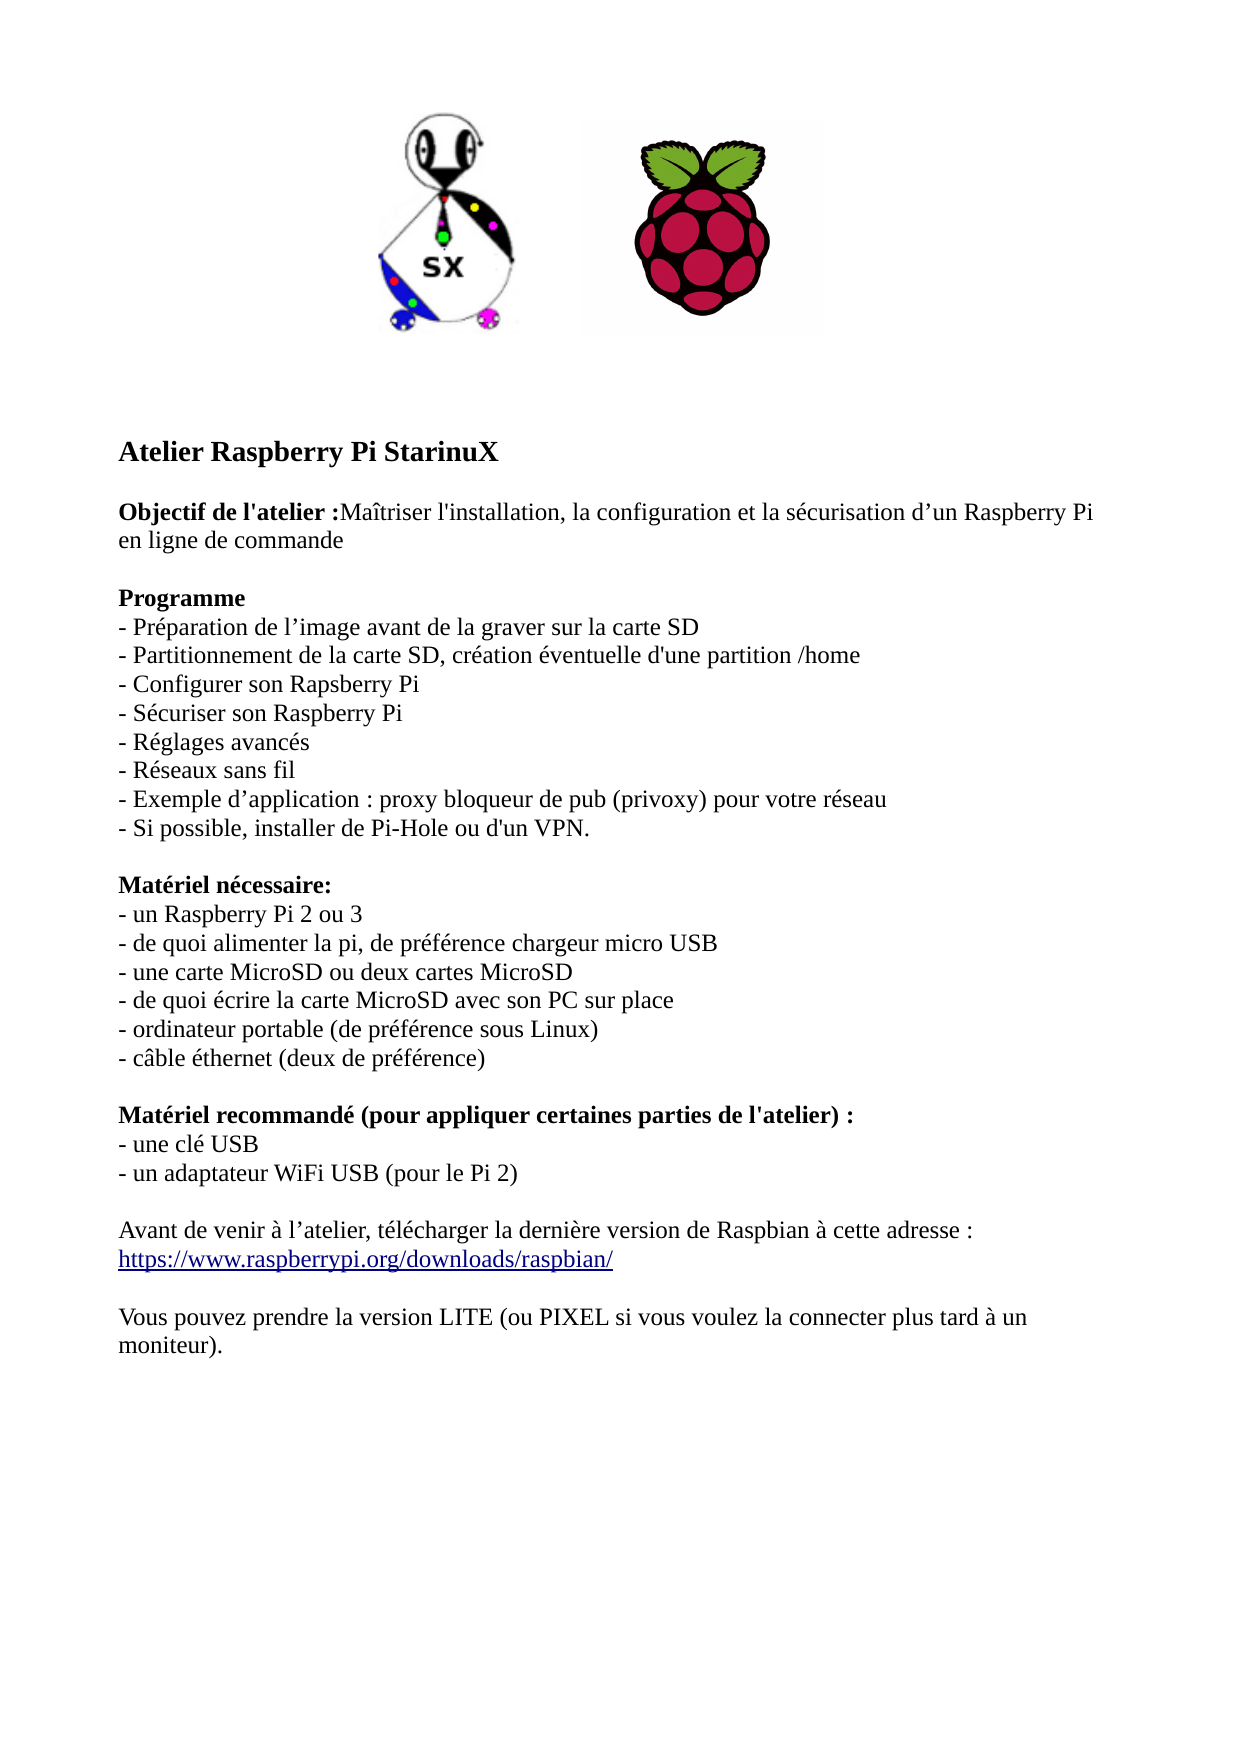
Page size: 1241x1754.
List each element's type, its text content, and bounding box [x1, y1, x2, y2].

text Programme [118, 583, 1122, 612]
text Objectif de l'atelier :Maîtriser l'installation, la configuration et la sécurisation d’un Raspberry Pi en ligne de commande [118, 497, 1122, 554]
text Matériel nécessaire: [118, 870, 1122, 899]
text Avant de venir à l’atelier, télécharger la dernière version de Raspbian à cette adresse : [118, 1215, 1122, 1244]
text - Partitionnement de la carte SD, création éventuelle d'une partition /home [118, 640, 1122, 669]
text - un adaptateur WiFi USB (pour le Pi 2) [118, 1158, 1122, 1187]
text - une clé USB [118, 1129, 1122, 1158]
text moniteur). [118, 1330, 1122, 1359]
text - Exemple d’application : proxy bloqueur de pub (privoxy) pour votre réseau [118, 784, 1122, 813]
picture [372, 108, 521, 336]
text https://www.raspberrypi.org/downloads/raspbian/ [118, 1244, 1122, 1273]
picture [581, 118, 825, 336]
text - ordinateur portable (de préférence sous Linux) [118, 1014, 1122, 1043]
text - Réglages avancés [118, 727, 1122, 755]
text - un Raspberry Pi 2 ou 3 [118, 899, 1122, 928]
text Atelier Raspberry Pi StarinuX [118, 434, 1122, 468]
text - Sécuriser son Raspberry Pi [118, 698, 1122, 727]
text - Préparation de l’image avant de la graver sur la carte SD [118, 612, 1122, 640]
text - câble éthernet (deux de préférence) [118, 1043, 1122, 1072]
text - Réseaux sans fil [118, 755, 1122, 784]
text - de quoi alimenter la pi, de préférence chargeur micro USB [118, 928, 1122, 957]
text - une carte MicroSD ou deux cartes MicroSD [118, 957, 1122, 985]
text Vous pouvez prendre la version LITE (ou PIXEL si vous voulez la connecter plus tard à un [118, 1302, 1122, 1330]
text - de quoi écrire la carte MicroSD avec son PC sur place [118, 985, 1122, 1014]
text - Configurer son Rapsberry Pi [118, 669, 1122, 698]
text - Si possible, installer de Pi-Hole ou d'un VPN. [118, 813, 1122, 842]
text Matériel recommandé (pour appliquer certaines parties de l'atelier) : [118, 1100, 1122, 1129]
